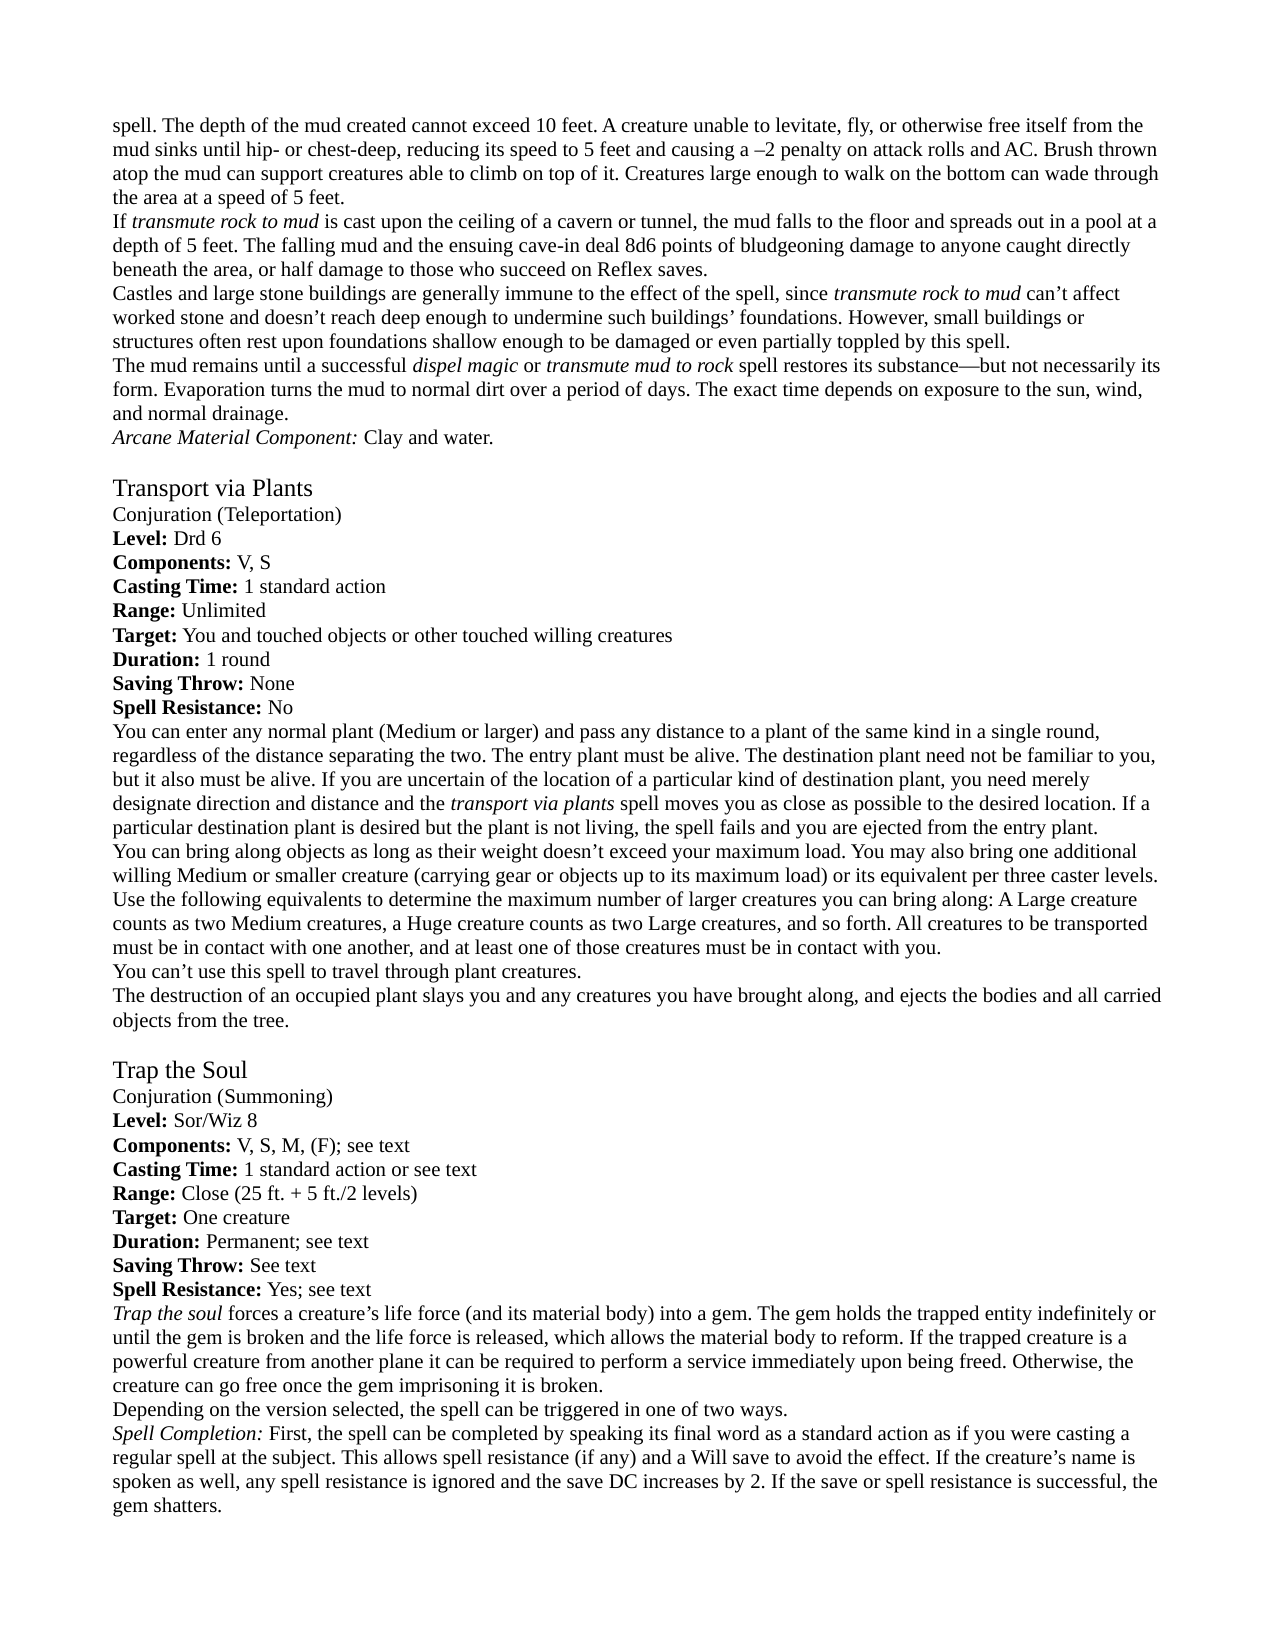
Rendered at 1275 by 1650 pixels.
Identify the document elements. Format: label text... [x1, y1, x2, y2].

text You can enter any normal plant (Medium or larger) and pass any distance to a plant of the same kind in a single round, regardless of the distance separating the two. The entry plant must be alive. The destination plant need not be familiar to you, but it also must be alive. If you are uncertain of the location of a particular kind of destination plant, you need merely designate direction and distance and the transport via plants spell moves you as close as possible to the desired location. If a particular destination plant is desired but the plant is not living, the spell fails and you are ejected from the entry plant. [112, 719, 1162, 839]
text Duration: Permanent; see text [112, 1229, 1162, 1253]
text Spell Resistance: Yes; see text [112, 1277, 1162, 1301]
text Saving Throw: See text [112, 1253, 1162, 1277]
text Transport via Plants [112, 473, 1162, 502]
text The destruction of an occupied plant slays you and any creatures you have brought along, and ejects the bodies and all carried objects from the tree. [112, 983, 1162, 1032]
text You can bring along objects as long as their weight doesn’t exceed your maximum load. You may also bring one additional willing Medium or smaller creature (carrying gear or objects up to its maximum load) or its equivalent per three caster levels. Use the following equivalents to determine the maximum number of larger creatures you can bring along: A Large creature counts as two Medium creatures, a Huge creature counts as two Large creatures, and so forth. All creatures to be transported must be in contact with one another, and at least one of those creatures must be in contact with you. [112, 839, 1162, 959]
text You can’t use this spell to travel through plant creatures. [112, 959, 1162, 983]
text Components: V, S [112, 550, 1162, 574]
text Casting Time: 1 standard action [112, 574, 1162, 598]
text Duration: 1 round [112, 647, 1162, 671]
text The mud remains until a successful dispel magic or transmute mud to rock spell restores its substance—but not necessarily its form. Evaporation turns the mud to normal dirt over a period of days. The exact time depends on exposure to the sun, wind, and normal drainage. [112, 353, 1162, 425]
text Depending on the version selected, the spell can be triggered in one of two ways. [112, 1397, 1162, 1421]
text Trap the soul forces a creature’s life force (and its material body) into a gem. The gem holds the trapped entity indefinitely or until the gem is broken and the life force is released, which allows the material body to reform. If the trapped creature is a powerful creature from another plane it can be required to perform a service immediately upon being freed. Otherwise, the creature can go free once the gem imprisoning it is broken. [112, 1301, 1162, 1397]
text Spell Completion: First, the spell can be completed by speaking its final word as a standard action as if you were casting a regular spell at the subject. This allows spell resistance (if any) and a Will save to avoid the effect. If the creature’s name is spoken as well, any spell resistance is ignored and the save DC increases by 2. If the save or spell resistance is successful, the gem shatters. [112, 1421, 1162, 1517]
text Range: Close (25 ft. + 5 ft./2 levels) [112, 1181, 1162, 1205]
text Castles and large stone buildings are generally immune to the effect of the spell, since transmute rock to mud can’t affect worked stone and doesn’t reach deep enough to undermine such buildings’ foundations. However, small buildings or structures often rest upon foundations shallow enough to be damaged or even partially toppled by this spell. [112, 281, 1162, 353]
text Target: One creature [112, 1205, 1162, 1229]
text If transmute rock to mud is cast upon the ceiling of a cavern or tunnel, the mud falls to the floor and spreads out in a pool at a depth of 5 feet. The falling mud and the ensuing cave-in deal 8d6 points of bludgeoning damage to anyone caught directly beneath the area, or half damage to those who succeed on Reflex saves. [112, 209, 1162, 281]
text Level: Sor/Wiz 8 [112, 1108, 1162, 1132]
text Conjuration (Summoning) [112, 1084, 1162, 1108]
text Conjuration (Teleportation) [112, 502, 1162, 526]
text Level: Drd 6 [112, 526, 1162, 550]
text Trap the Soul [112, 1056, 1162, 1084]
text Saving Throw: None [112, 671, 1162, 695]
text Arcane Material Component: Clay and water. [112, 425, 1162, 449]
text Range: Unlimited [112, 598, 1162, 622]
text Casting Time: 1 standard action or see text [112, 1157, 1162, 1181]
text spell. The depth of the mud created cannot exceed 10 feet. A creature unable to levitate, fly, or otherwise free itself from the mud sinks until hip- or chest-deep, reducing its speed to 5 feet and causing a –2 penalty on attack rolls and AC. Brush thrown atop the mud can support creatures able to climb on top of it. Creatures large enough to walk on the bottom can wade through the area at a speed of 5 feet. [112, 112, 1162, 209]
text Spell Resistance: No [112, 695, 1162, 719]
text Components: V, S, M, (F); see text [112, 1132, 1162, 1157]
text Target: You and touched objects or other touched willing creatures [112, 622, 1162, 647]
